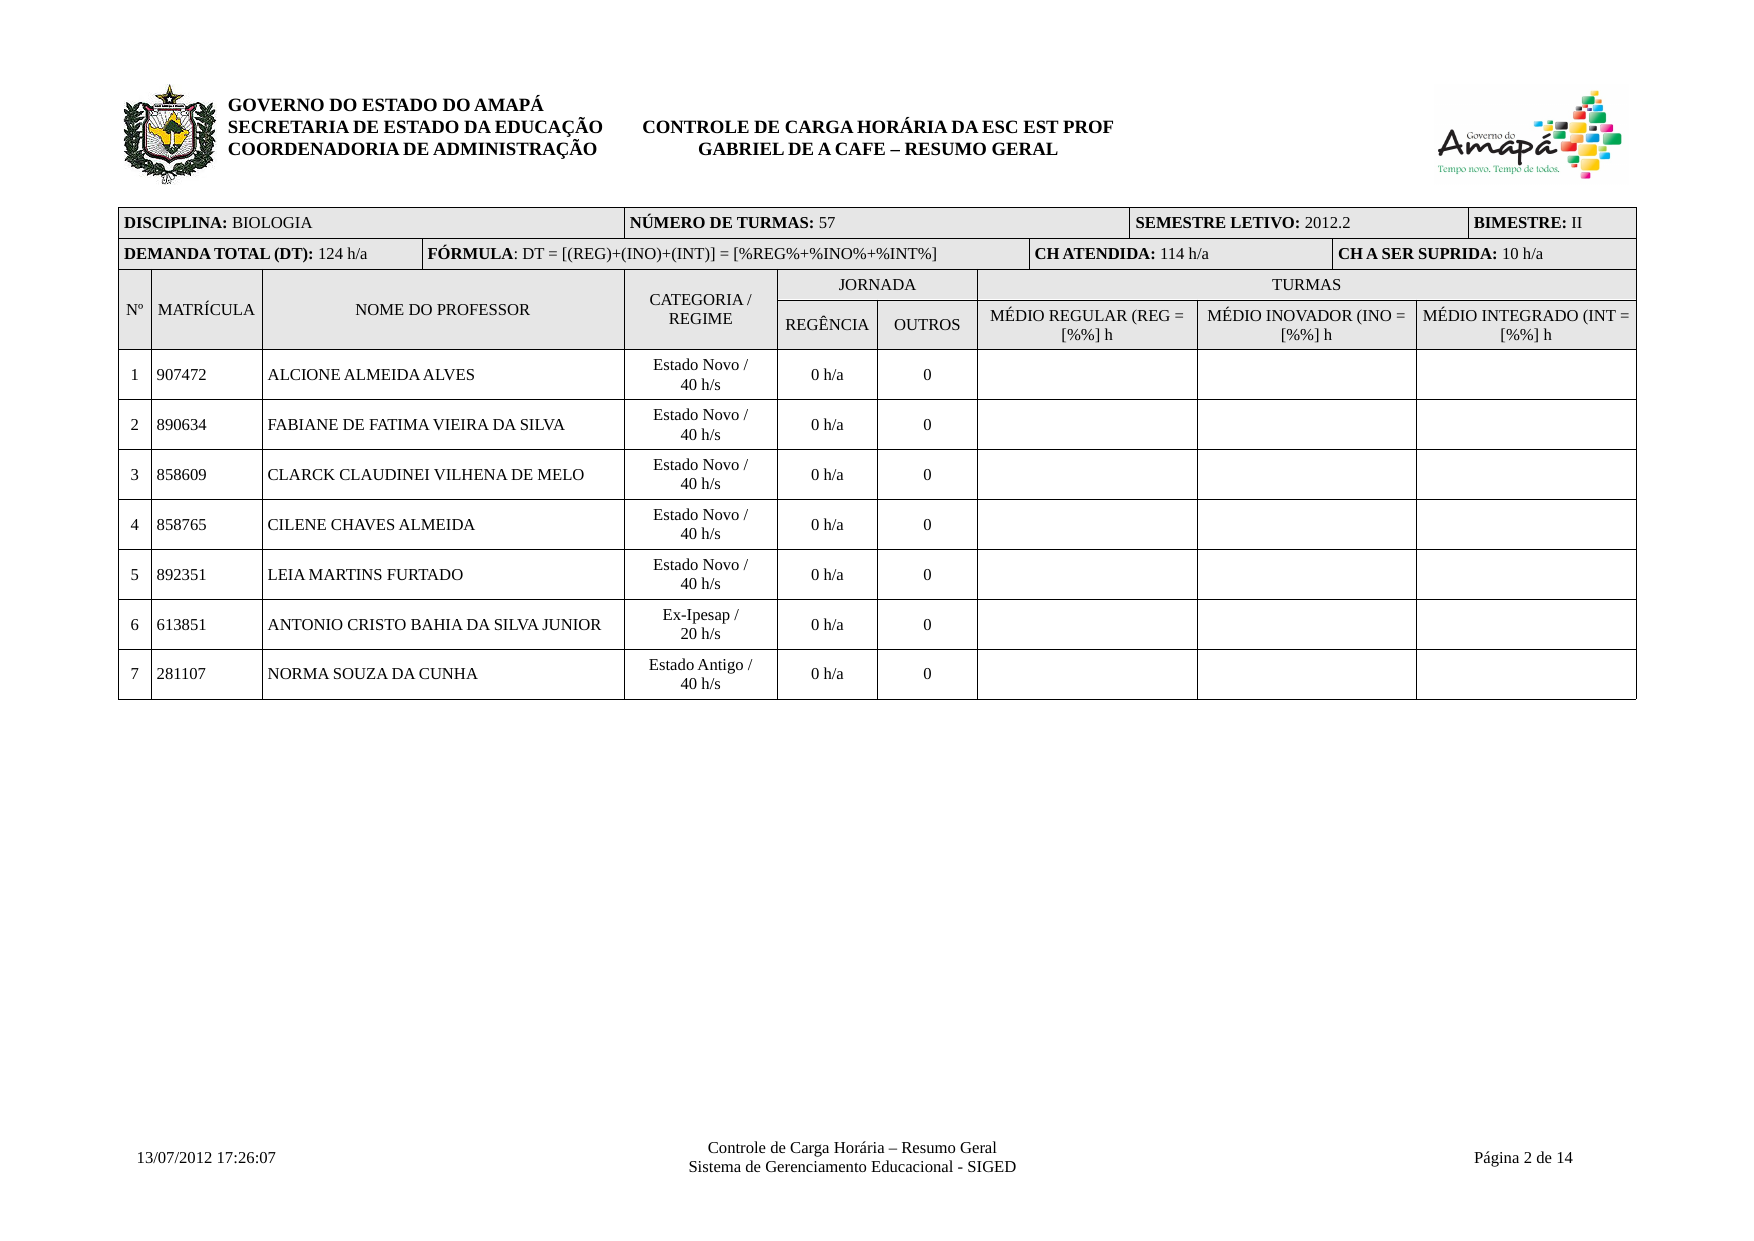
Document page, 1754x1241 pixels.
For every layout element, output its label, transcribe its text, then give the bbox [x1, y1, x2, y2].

table_cell [1198, 450, 1416, 499]
table_cell 0 h/a [778, 500, 877, 549]
table_cell [978, 400, 1197, 449]
table_cell FÓRMULA: DT = [(REG)+(INO)+(INT)] = [%REG%+%INO%+%INT%] [423, 239, 1029, 269]
table_cell NORMA SOUZA DA CUNHA [263, 650, 624, 699]
table_cell Estado Novo / 40 h/s [625, 350, 777, 399]
table_cell 0 h/a [778, 550, 877, 599]
table_cell CILENE CHAVES ALMEIDA [263, 500, 624, 549]
table_cell 2 [119, 400, 151, 449]
table_cell ALCIONE ALMEIDA ALVES [263, 350, 624, 399]
table_cell Nº [119, 270, 151, 349]
table_cell 3 [119, 450, 151, 499]
table_cell 0 [878, 650, 977, 699]
table_cell MATRÍCULA [152, 270, 262, 349]
table_cell [1417, 500, 1636, 549]
table_cell Estado Antigo / 40 h/s [625, 650, 777, 699]
table_cell MÉDIO REGULAR (REG = [%%] h [978, 301, 1197, 349]
table_cell CATEGORIA / REGIME [625, 270, 777, 349]
table_cell [978, 450, 1197, 499]
table_cell Estado Novo / 40 h/s [625, 450, 777, 499]
table_cell 858765 [152, 500, 262, 549]
table_cell [1417, 550, 1636, 599]
table_cell 858609 [152, 450, 262, 499]
table_cell 4 [119, 500, 151, 549]
table_cell Estado Novo / 40 h/s [625, 500, 777, 549]
table_cell [978, 550, 1197, 599]
table_cell 0 [878, 350, 977, 399]
table_cell 0 [878, 600, 977, 649]
table_cell 907472 [152, 350, 262, 399]
table_cell CLARCK CLAUDINEI VILHENA DE MELO [263, 450, 624, 499]
table_cell 281107 [152, 650, 262, 699]
table_cell MÉDIO INTEGRADO (INT = [%%] h [1417, 301, 1636, 349]
picture [123, 84, 218, 185]
table_cell Estado Novo / 40 h/s [625, 400, 777, 449]
table_cell 7 [119, 650, 151, 699]
table_header SEMESTRE LETIVO: 2012.2 [1130, 208, 1468, 238]
table_cell ANTONIO CRISTO BAHIA DA SILVA JUNIOR [263, 600, 624, 649]
table_cell OUTROS [878, 301, 977, 349]
table_cell [1417, 450, 1636, 499]
table_cell 0 [878, 400, 977, 449]
table_header BIMESTRE: II [1469, 208, 1636, 238]
table_cell [1417, 600, 1636, 649]
table_cell [978, 600, 1197, 649]
table_cell 892351 [152, 550, 262, 599]
table_cell [1198, 550, 1416, 599]
table_cell 1 [119, 350, 151, 399]
table_cell [1417, 400, 1636, 449]
table_cell 0 [878, 500, 977, 549]
table_cell CH A SER SUPRIDA: 10 h/a [1333, 239, 1636, 269]
table_cell Ex-Ipesap / 20 h/s [625, 600, 777, 649]
table_cell [1417, 350, 1636, 399]
table_cell 6 [119, 600, 151, 649]
table_cell 5 [119, 550, 151, 599]
table_cell [978, 350, 1197, 399]
table_cell 0 [878, 550, 977, 599]
table_cell [1198, 400, 1416, 449]
table_cell REGÊNCIA [778, 301, 877, 349]
table_cell 0 h/a [778, 650, 877, 699]
table_cell Estado Novo / 40 h/s [625, 550, 777, 599]
table_header NÚMERO DE TURMAS: 57 [625, 208, 1129, 238]
table_cell 613851 [152, 600, 262, 649]
table_cell [1417, 650, 1636, 699]
table_cell [978, 500, 1197, 549]
table_cell NOME DO PROFESSOR [263, 270, 624, 349]
table_cell [1198, 600, 1416, 649]
table_cell [1198, 650, 1416, 699]
table_cell CH ATENDIDA: 114 h/a [1030, 239, 1332, 269]
table_cell LEIA MARTINS FURTADO [263, 550, 624, 599]
table_cell [978, 650, 1197, 699]
table_cell 0 h/a [778, 350, 877, 399]
table_cell FABIANE DE FATIMA VIEIRA DA SILVA [263, 400, 624, 449]
table_cell MÉDIO INOVADOR (INO = [%%] h [1198, 301, 1416, 349]
table_cell TURMAS [978, 270, 1636, 299]
table_cell [1198, 350, 1416, 399]
table_header DISCIPLINA: BIOLOGIA [119, 208, 624, 238]
table_cell 0 h/a [778, 600, 877, 649]
table_cell 0 h/a [778, 400, 877, 449]
table_cell 0 [878, 450, 977, 499]
table_cell JORNADA [778, 270, 977, 299]
table_cell DEMANDA TOTAL (DT): 124 h/a [119, 239, 422, 269]
table_cell 0 h/a [778, 450, 877, 499]
table_cell [1198, 500, 1416, 549]
picture [1433, 84, 1629, 185]
table_cell 890634 [152, 400, 262, 449]
